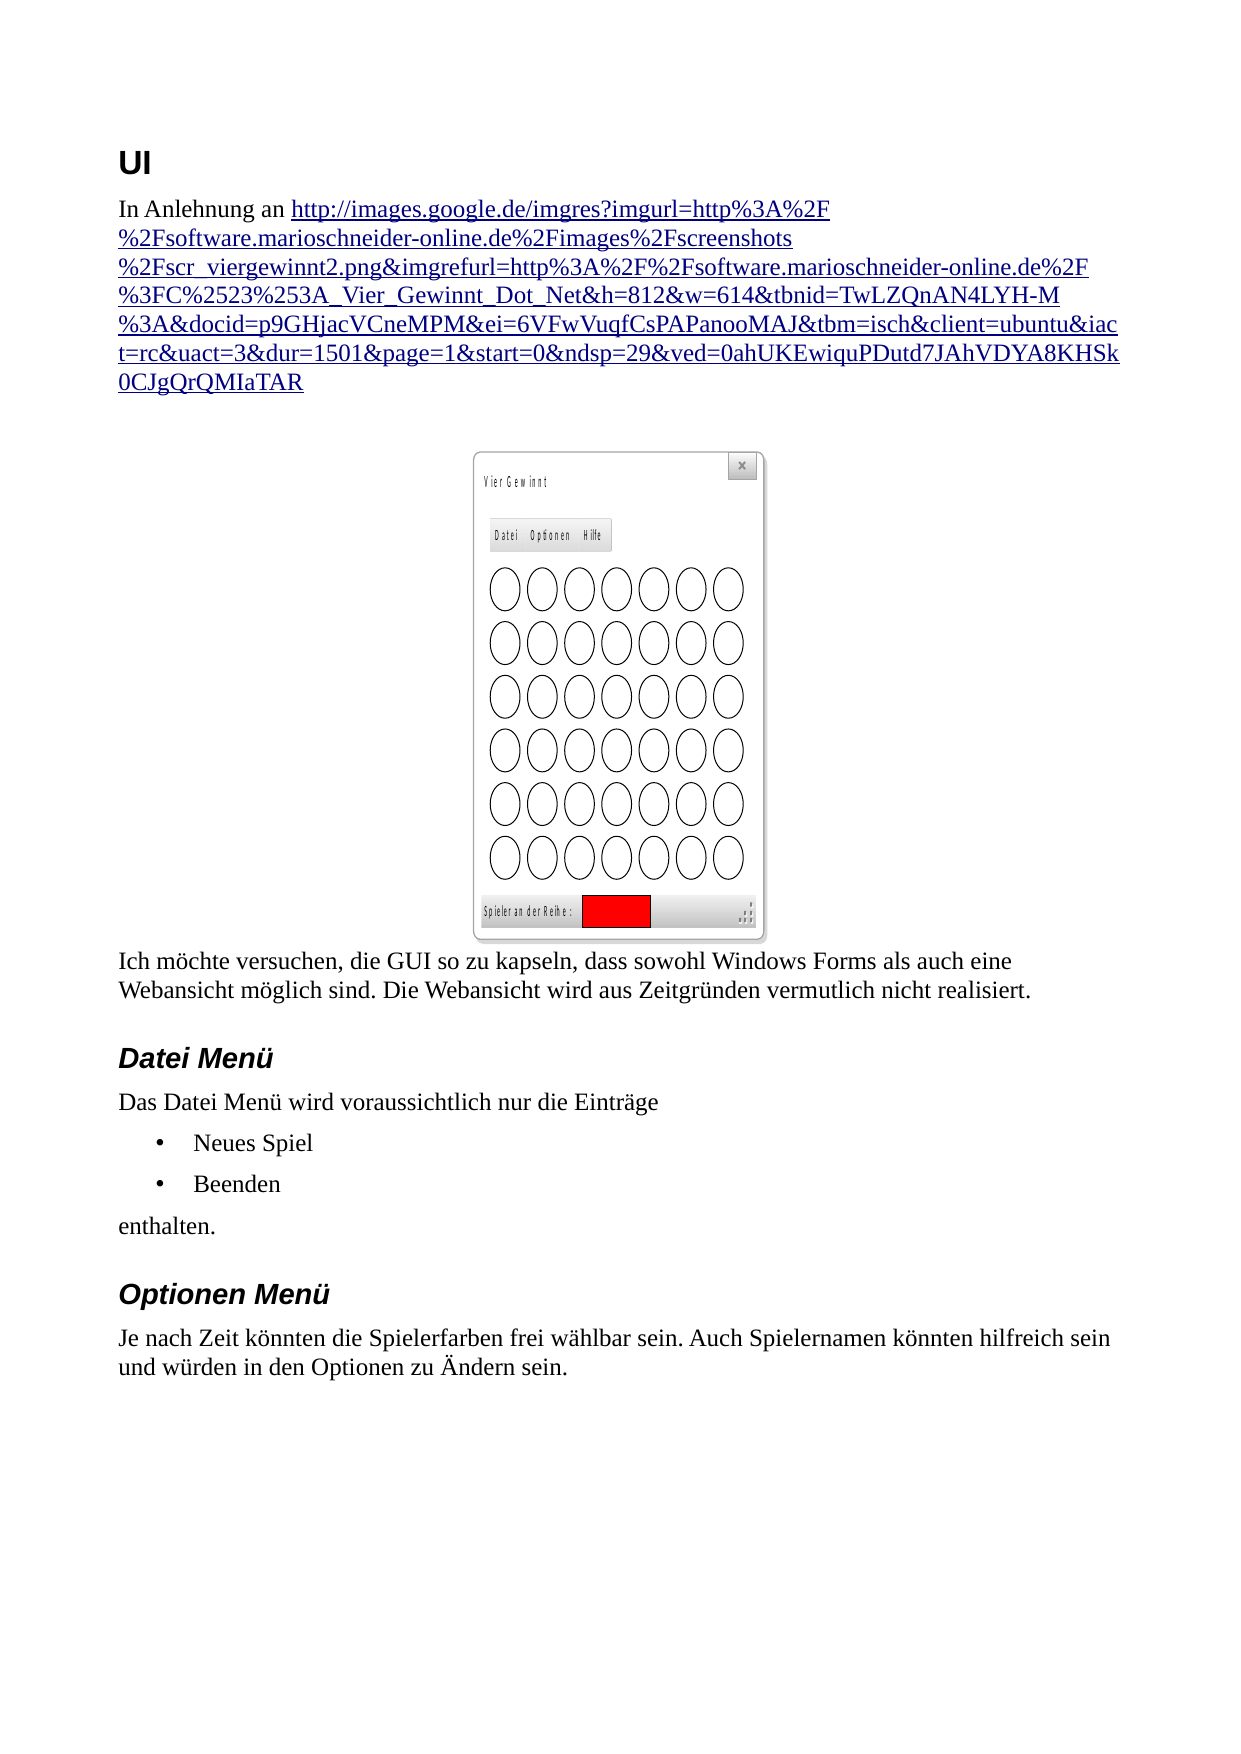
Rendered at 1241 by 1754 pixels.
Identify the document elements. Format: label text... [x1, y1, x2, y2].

text Je nach Zeit könnten die Spielerfarben frei wählbar sein. Auch Spielernamen könnten hilfreich sein und würden in den Optionen zu Ändern sein. [118, 1323, 1122, 1381]
subtitle Optionen Menü [118, 1277, 1122, 1311]
list Beenden [156, 1169, 1122, 1198]
text Ich möchte versuchen, die GUI so zu kapseln, dass sowohl Windows Forms als auch eine Webansicht möglich sind. Die Webansicht wird aus Zeitgründen vermutlich nicht realisiert. [118, 449, 1122, 1003]
list Neues Spiel [156, 1128, 1122, 1157]
subtitle UI [118, 143, 1122, 182]
text enthalten. [118, 1211, 1122, 1239]
text Das Datei Menü wird voraussichtlich nur die Einträge [118, 1087, 1122, 1116]
text In Anlehnung an http://images.google.de/imgres?imgurl=http%3A%2F%2Fsoftware.marioschneider-online.de%2Fimages%2Fscreenshots%2Fscr_viergewinnt2.png&imgrefurl=http%3A%2F%2Fsoftware.marioschneider-online.de%2F%3FC%2523%253A_Vier_Gewinnt_Dot_Net&h=812&w=614&tbnid=TwLZQnAN4LYH-M%3A&docid=p9GHjacVCneMPM&ei=6VFwVuqfCsPAPanooMAJ&tbm=isch&client=ubuntu&iact=rc&uact=3&dur=1501&page=1&start=0&ndsp=29&ved=0ahUKEwiquPDutd7JAhVDYA8KHSk0CJgQrQMIaTAR [118, 194, 1122, 396]
subtitle Datei Menü [118, 1041, 1122, 1074]
